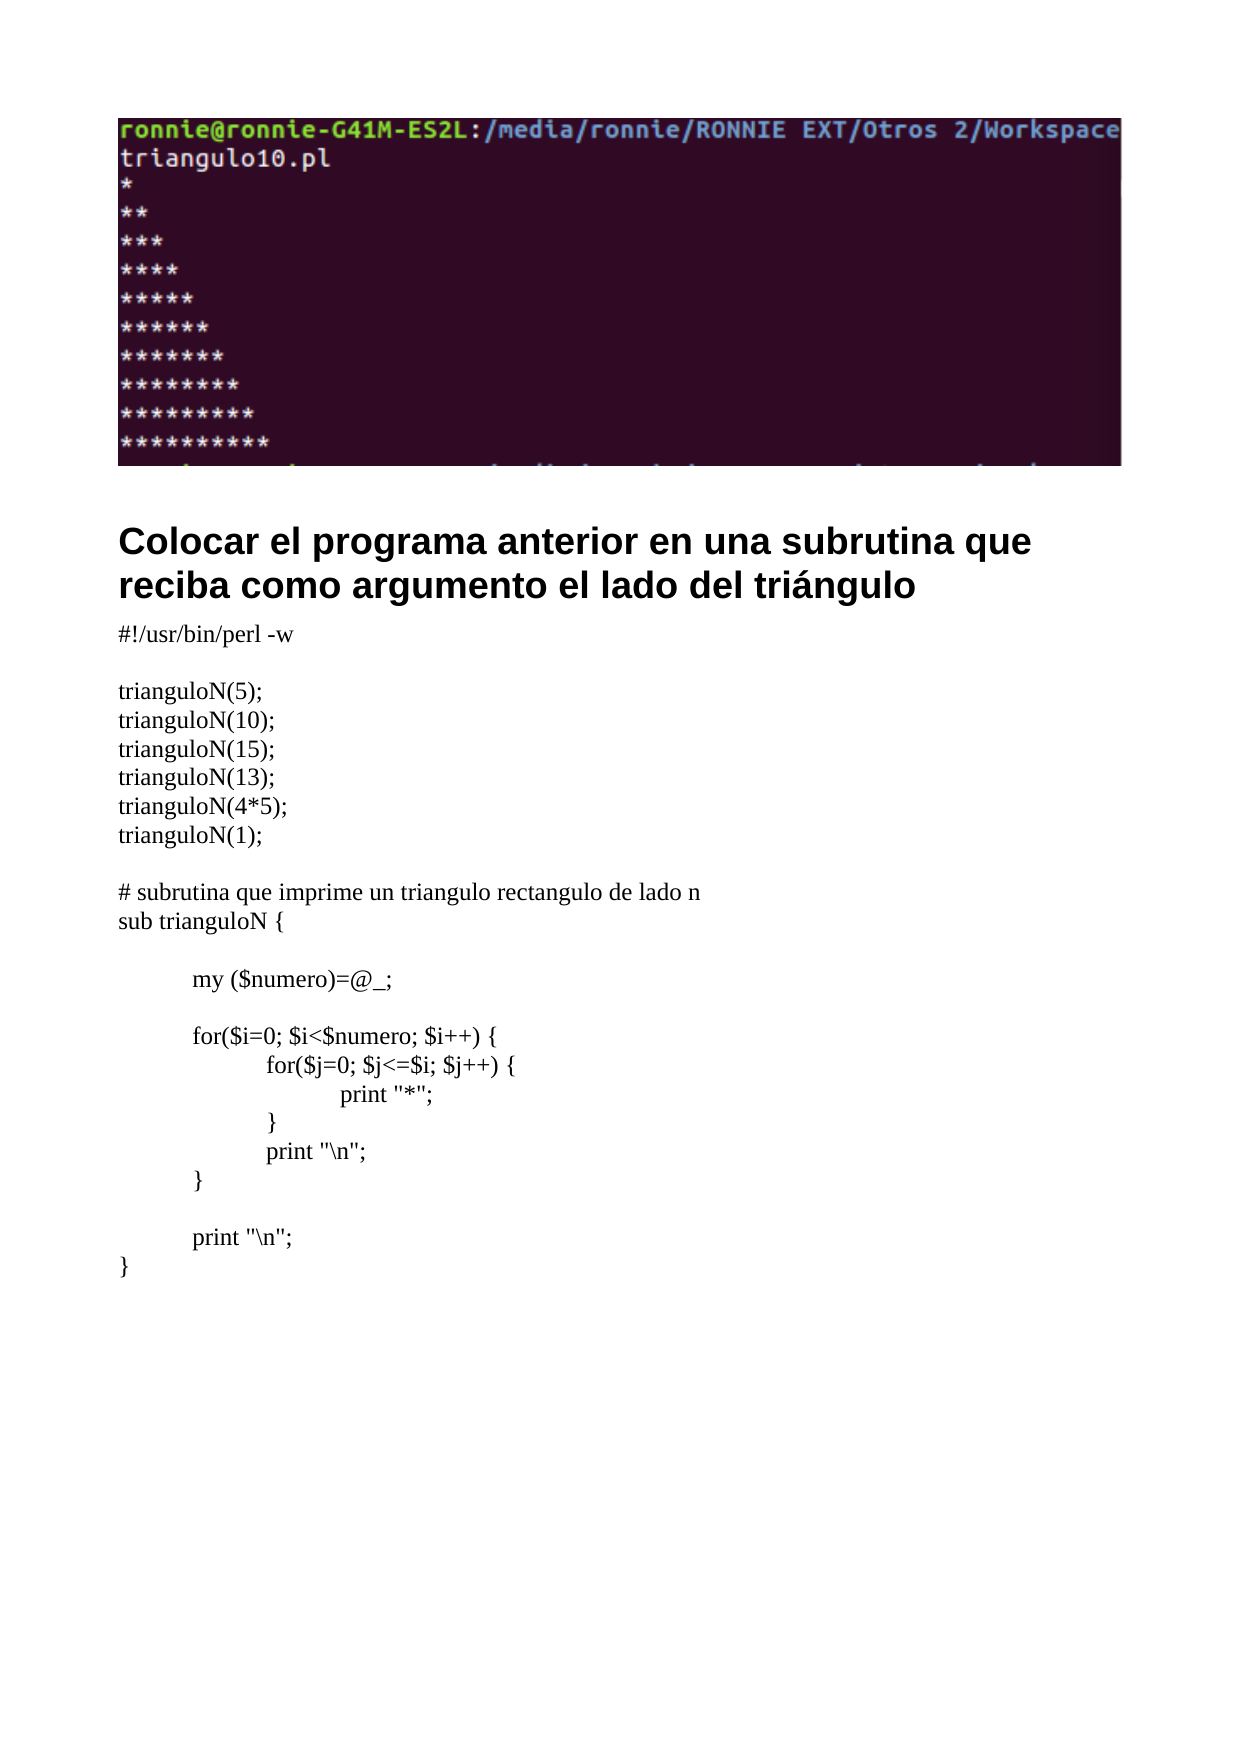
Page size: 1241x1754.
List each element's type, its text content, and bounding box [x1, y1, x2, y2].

text print "*"; [118, 1079, 1122, 1107]
text } [118, 1165, 1122, 1194]
text } [118, 1251, 1122, 1280]
text for($i=0; $i<$numero; $i++) { [118, 1021, 1122, 1050]
text trianguloN(5); [118, 676, 1122, 705]
text trianguloN(15); [118, 734, 1122, 762]
text sub trianguloN { [118, 906, 1122, 935]
picture [118, 118, 1123, 466]
text } [118, 1107, 1122, 1136]
text #!/usr/bin/perl -w [118, 619, 1122, 647]
text for($j=0; $j<=$i; $j++) { [118, 1050, 1122, 1079]
text # subrutina que imprime un triangulo rectangulo de lado n [118, 877, 1122, 906]
text print "\n"; [118, 1222, 1122, 1251]
text trianguloN(13); [118, 762, 1122, 791]
subtitle Colocar el programa anterior en una subrutina que reciba como argumento el lado del triángulo [118, 519, 1122, 606]
text trianguloN(10); [118, 705, 1122, 734]
text trianguloN(4*5); [118, 791, 1122, 820]
text print "\n"; [118, 1136, 1122, 1165]
text my ($numero)=@_; [118, 964, 1122, 992]
text trianguloN(1); [118, 820, 1122, 849]
